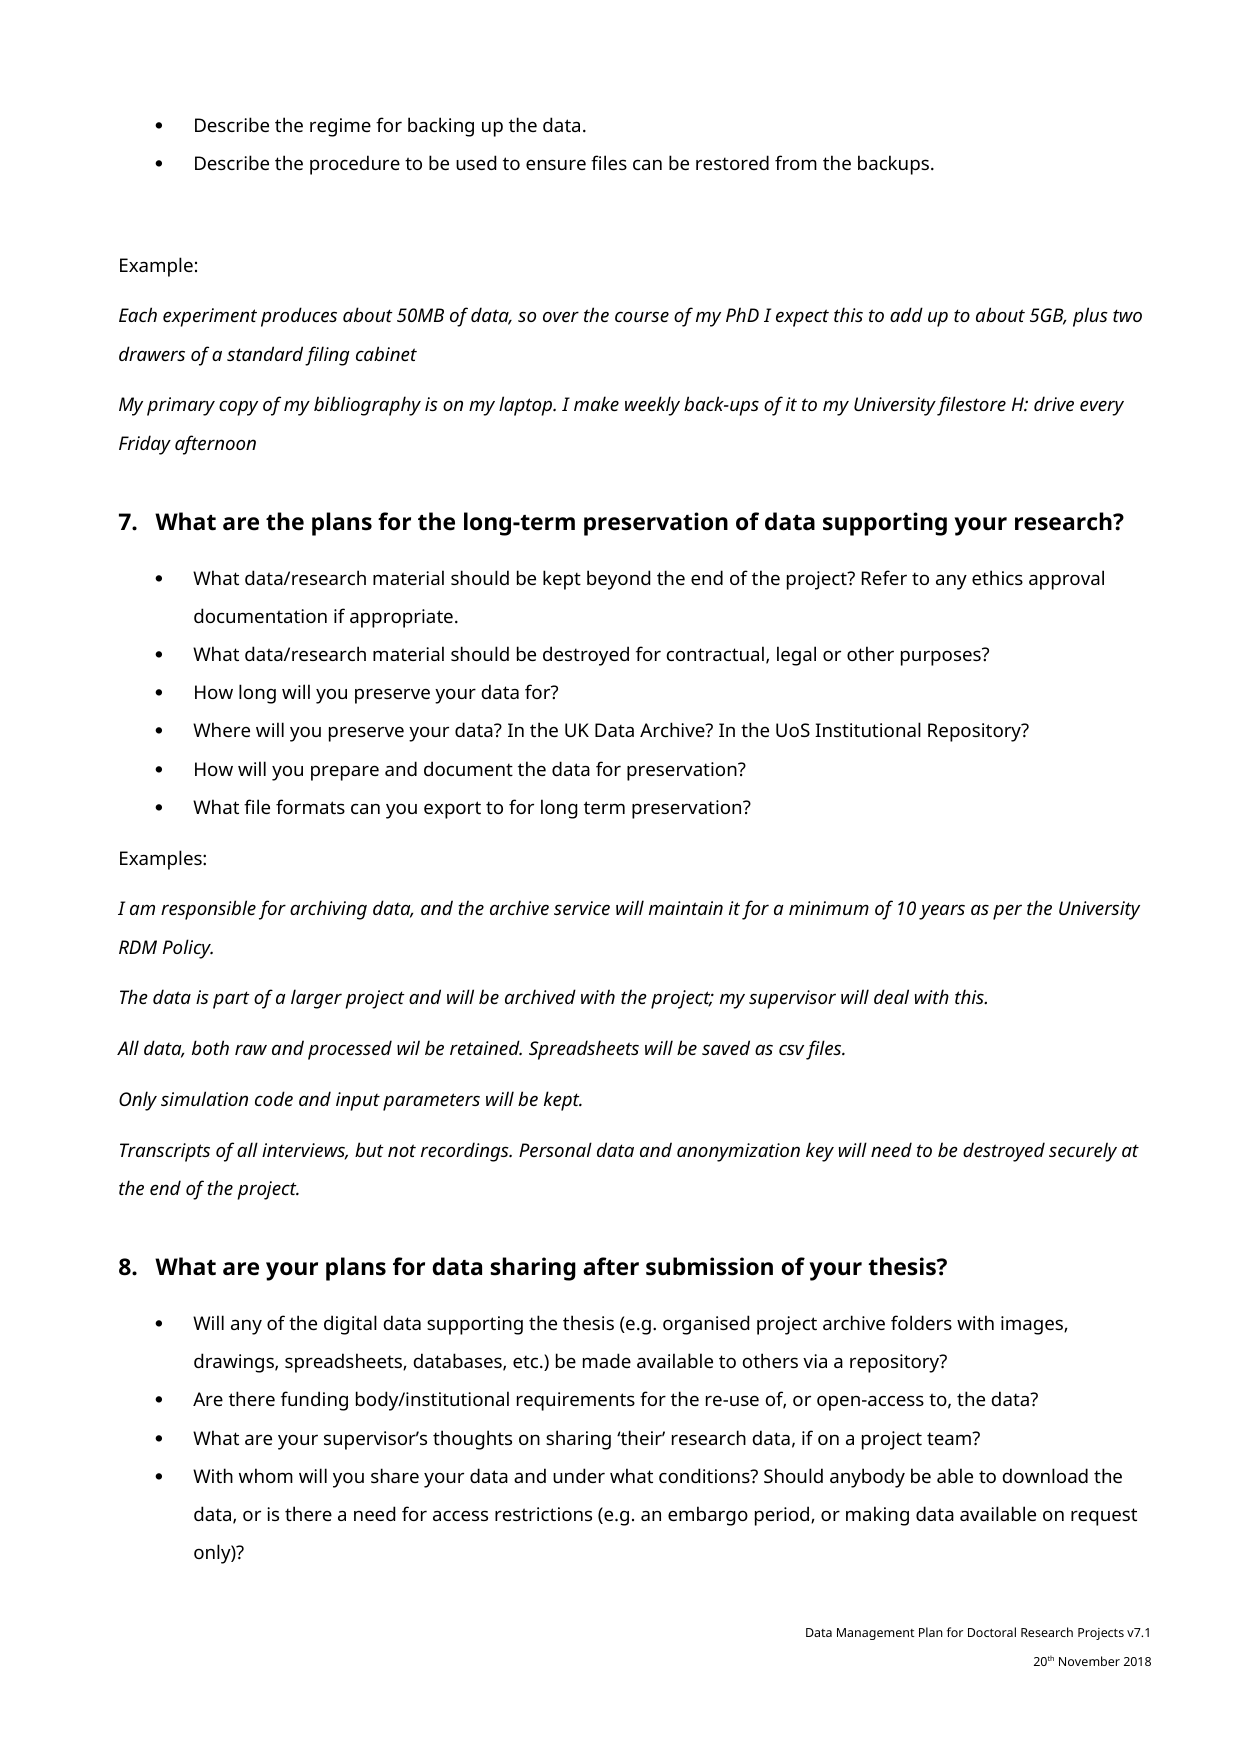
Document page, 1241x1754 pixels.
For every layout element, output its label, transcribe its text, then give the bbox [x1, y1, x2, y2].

text I am responsible for archiving data, and the archive service will maintain it for a minimum of 10 years as per the University RDM Policy. [118, 896, 1152, 959]
text Transcripts of all interviews, but not recordings. Personal data and anonymization key will need to be destroyed securely at the end of the project. [118, 1137, 1152, 1201]
list What are your supervisor’s thoughts on sharing ‘their’ research data, if on a project team? [156, 1425, 1152, 1450]
list What data/research material should be destroyed for contractual, legal or other purposes? [156, 641, 1152, 667]
list What data/research material should be kept beyond the end of the project? Refer to any ethics approval documentation if appropriate. [156, 565, 1152, 629]
text The data is part of a larger project and will be archived with the project; my supervisor will deal with this. [118, 985, 1152, 1010]
subtitle What are your plans for data sharing after submission of your thesis? [118, 1251, 1152, 1282]
subtitle What are the plans for the long-term preservation of data supporting your research? [118, 506, 1152, 537]
list How long will you preserve your data for? [156, 679, 1152, 705]
list Will any of the digital data supporting the thesis (e.g. organised project archive folders with images, drawings, spreadsheets, databases, etc.) be made available to others via a repository? [156, 1310, 1152, 1374]
text All data, both raw and processed wil be retained. Spreadsheets will be saved as csv files. [118, 1035, 1152, 1061]
list How will you prepare and document the data for preservation? [156, 756, 1152, 782]
text Only simulation code and input parameters will be kept. [118, 1086, 1152, 1112]
text Each experiment produces about 50MB of data, so over the course of my PhD I expect this to add up to about 5GB, plus two drawers of a standard filing cabinet [118, 303, 1152, 366]
list Are there funding body/institutional requirements for the re-use of, or open-access to, the data? [156, 1387, 1152, 1412]
list What file formats can you export to for long term preservation? [156, 794, 1152, 820]
list Describe the regime for backing up the data. [156, 112, 1152, 138]
list Where will you preserve your data? In the UK Data Archive? In the UoS Institutional Repository? [156, 718, 1152, 743]
text Example: [118, 252, 1152, 277]
list With whom will you share your data and under what conditions? Should anybody be able to download the data, or is there a need for access restrictions (e.g. an embargo period, or making data available on request only)? [156, 1463, 1152, 1565]
list Describe the procedure to be used to ensure files can be restored from the backups. [156, 150, 1152, 176]
text Examples: [118, 845, 1152, 871]
text My primary copy of my bibliography is on my laptop. I make weekly back-ups of it to my University filestore H: drive every Friday afternoon [118, 392, 1152, 455]
